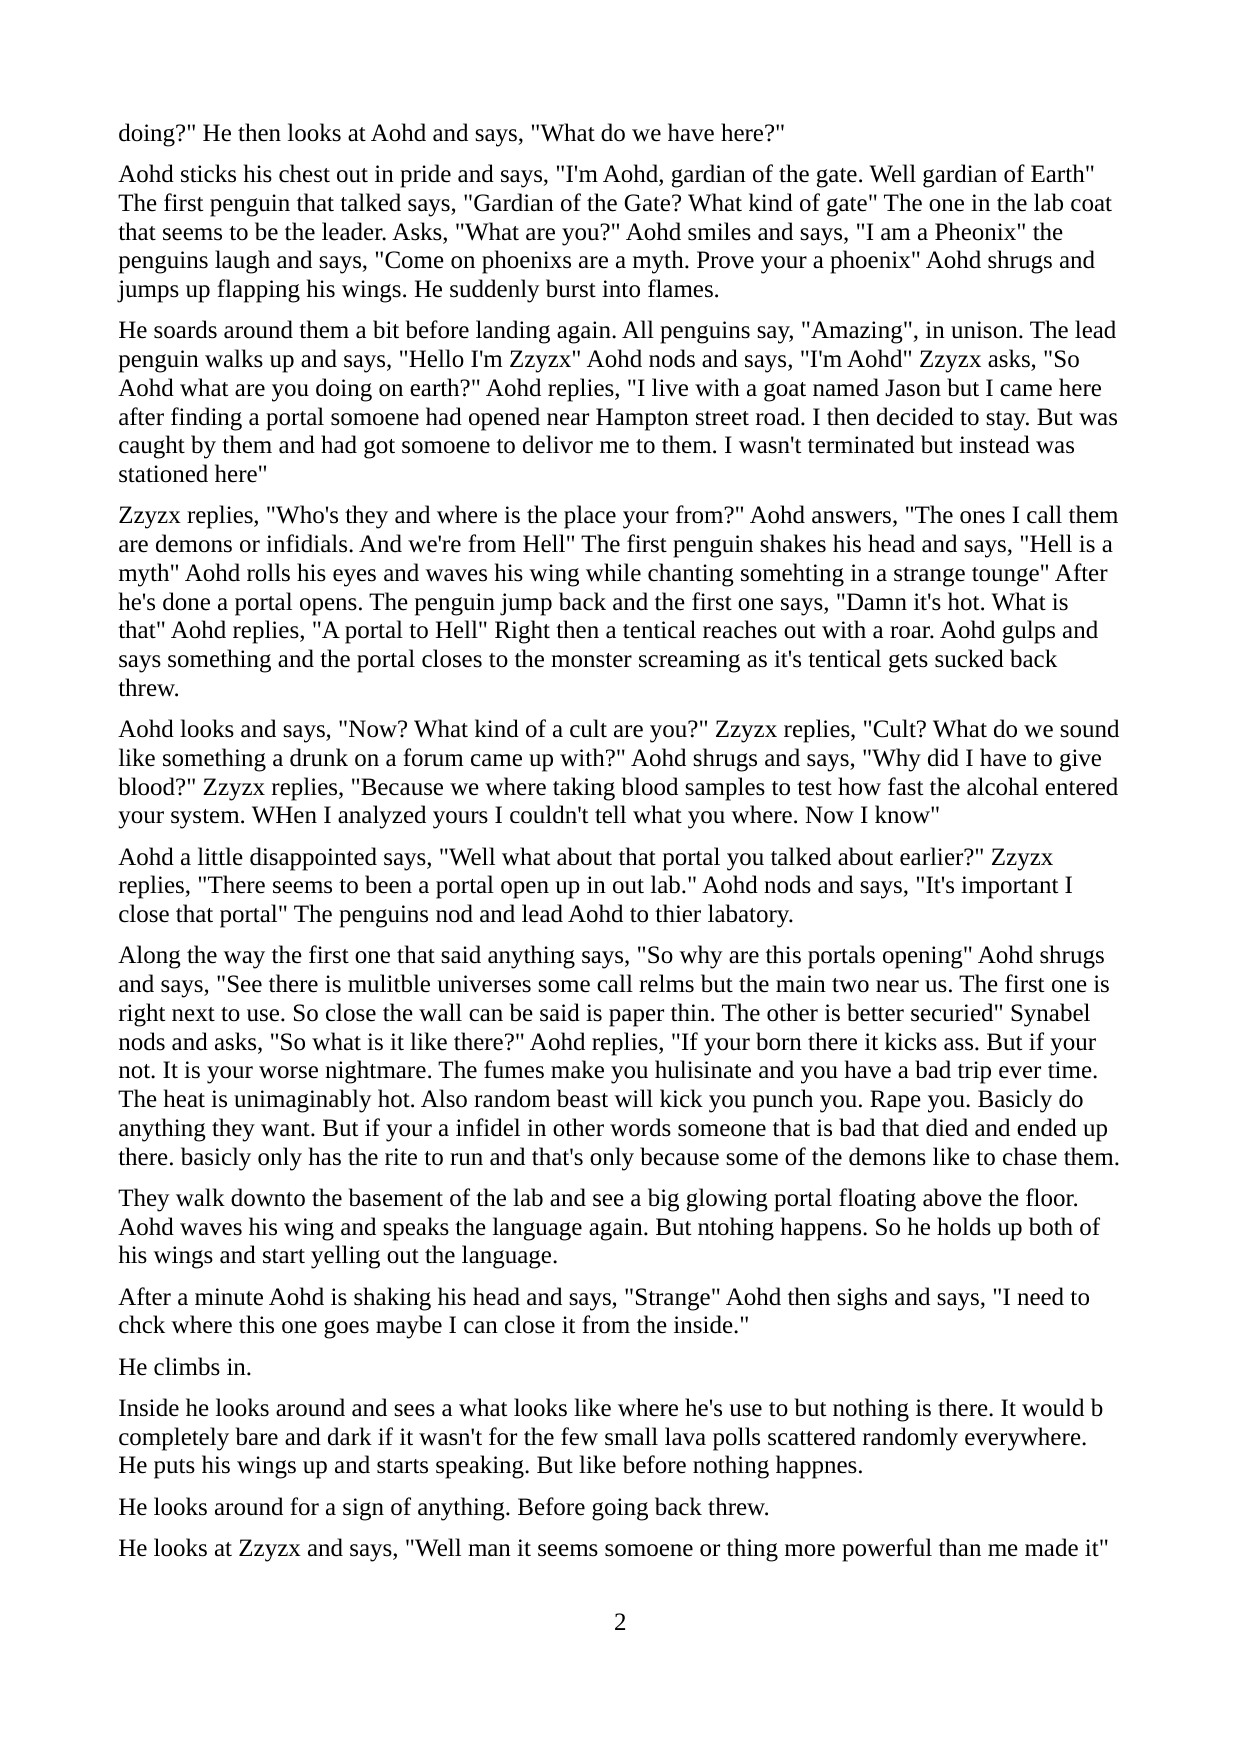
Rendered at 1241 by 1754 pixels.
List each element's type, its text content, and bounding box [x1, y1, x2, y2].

text He climbs in. [118, 1352, 1122, 1381]
text Aohd a little disappointed says, "Well what about that portal you talked about earlier?" Zzyzx replies, "There seems to been a portal open up in out lab." Aohd nods and says, "It's important I close that portal" The penguins nod and lead Aohd to thier labatory. [118, 842, 1122, 928]
text They walk downto the basement of the lab and see a big glowing portal floating above the floor. Aohd waves his wing and speaks the language again. But ntohing happens. So he holds up both of his wings and start yelling out the language. [118, 1183, 1122, 1269]
text Aohd sticks his chest out in pride and says, "I'm Aohd, gardian of the gate. Well gardian of Earth" The first penguin that talked says, "Gardian of the Gate? What kind of gate" The one in the lab coat that seems to be the leader. Asks, "What are you?" Aohd smiles and says, "I am a Pheonix" the penguins laugh and says, "Come on phoenixs are a myth. Prove your a phoenix" Aohd shrugs and jumps up flapping his wings. He suddenly burst into flames. [118, 159, 1122, 303]
text doing?" He then looks at Aohd and says, "What do we have here?" [118, 118, 1122, 147]
text Zzyzx replies, "Who's they and where is the place your from?" Aohd answers, "The ones I call them are demons or infidials. And we're from Hell" The first penguin shakes his head and says, "Hell is a myth" Aohd rolls his eyes and waves his wing while chanting somehting in a strange tounge" After he's done a portal opens. The penguin jump back and the first one says, "Damn it's hot. What is that" Aohd replies, "A portal to Hell" Right then a tentical reaches out with a roar. Aohd gulps and says something and the portal closes to the monster screaming as it's tentical gets sucked back threw. [118, 501, 1122, 702]
text Along the way the first one that said anything says, "So why are this portals opening" Aohd shrugs and says, "See there is mulitble universes some call relms but the main two near us. The first one is right next to use. So close the wall can be said is paper thin. The other is better securied" Synabel nods and asks, "So what is it like there?" Aohd replies, "If your born there it kicks ass. But if your not. It is your worse nightmare. The fumes make you hulisinate and you have a bad trip ever time. The heat is unimaginably hot. Also random beast will kick you punch you. Rape you. Basicly do anything they want. But if your a infidel in other words someone that is bad that died and ended up there. basicly only has the rite to run and that's only because some of the demons like to chase them. [118, 941, 1122, 1171]
text He soards around them a bit before landing again. All penguins say, "Amazing", in unison. The lead penguin walks up and says, "Hello I'm Zzyzx" Aohd nods and says, "I'm Aohd" Zzyzx asks, "So Aohd what are you doing on earth?" Aohd replies, "I live with a goat named Jason but I came here after finding a portal somoene had opened near Hampton street road. I then decided to stay. But was caught by them and had got somoene to delivor me to them. I wasn't terminated but instead was stationed here" [118, 316, 1122, 488]
text Aohd looks and says, "Now? What kind of a cult are you?" Zzyzx replies, "Cult? What do we sound like something a drunk on a forum came up with?" Aohd shrugs and says, "Why did I have to give blood?" Zzyzx replies, "Because we where taking blood samples to test how fast the alcohal entered your system. WHen I analyzed yours I couldn't tell what you where. Now I know" [118, 714, 1122, 829]
text After a minute Aohd is shaking his head and says, "Strange" Aohd then sighs and says, "I need to chck where this one goes maybe I can close it from the inside." [118, 1282, 1122, 1339]
text Inside he looks around and sees a what looks like where he's use to but nothing is there. It would b completely bare and dark if it wasn't for the few small lava polls scattered randomly everywhere. He puts his wings up and starts speaking. But like before nothing happnes. [118, 1393, 1122, 1479]
text He looks at Zzyzx and says, "Well man it seems somoene or thing more powerful than me made it" [118, 1533, 1122, 1562]
text He looks around for a sign of anything. Before going back threw. [118, 1492, 1122, 1521]
